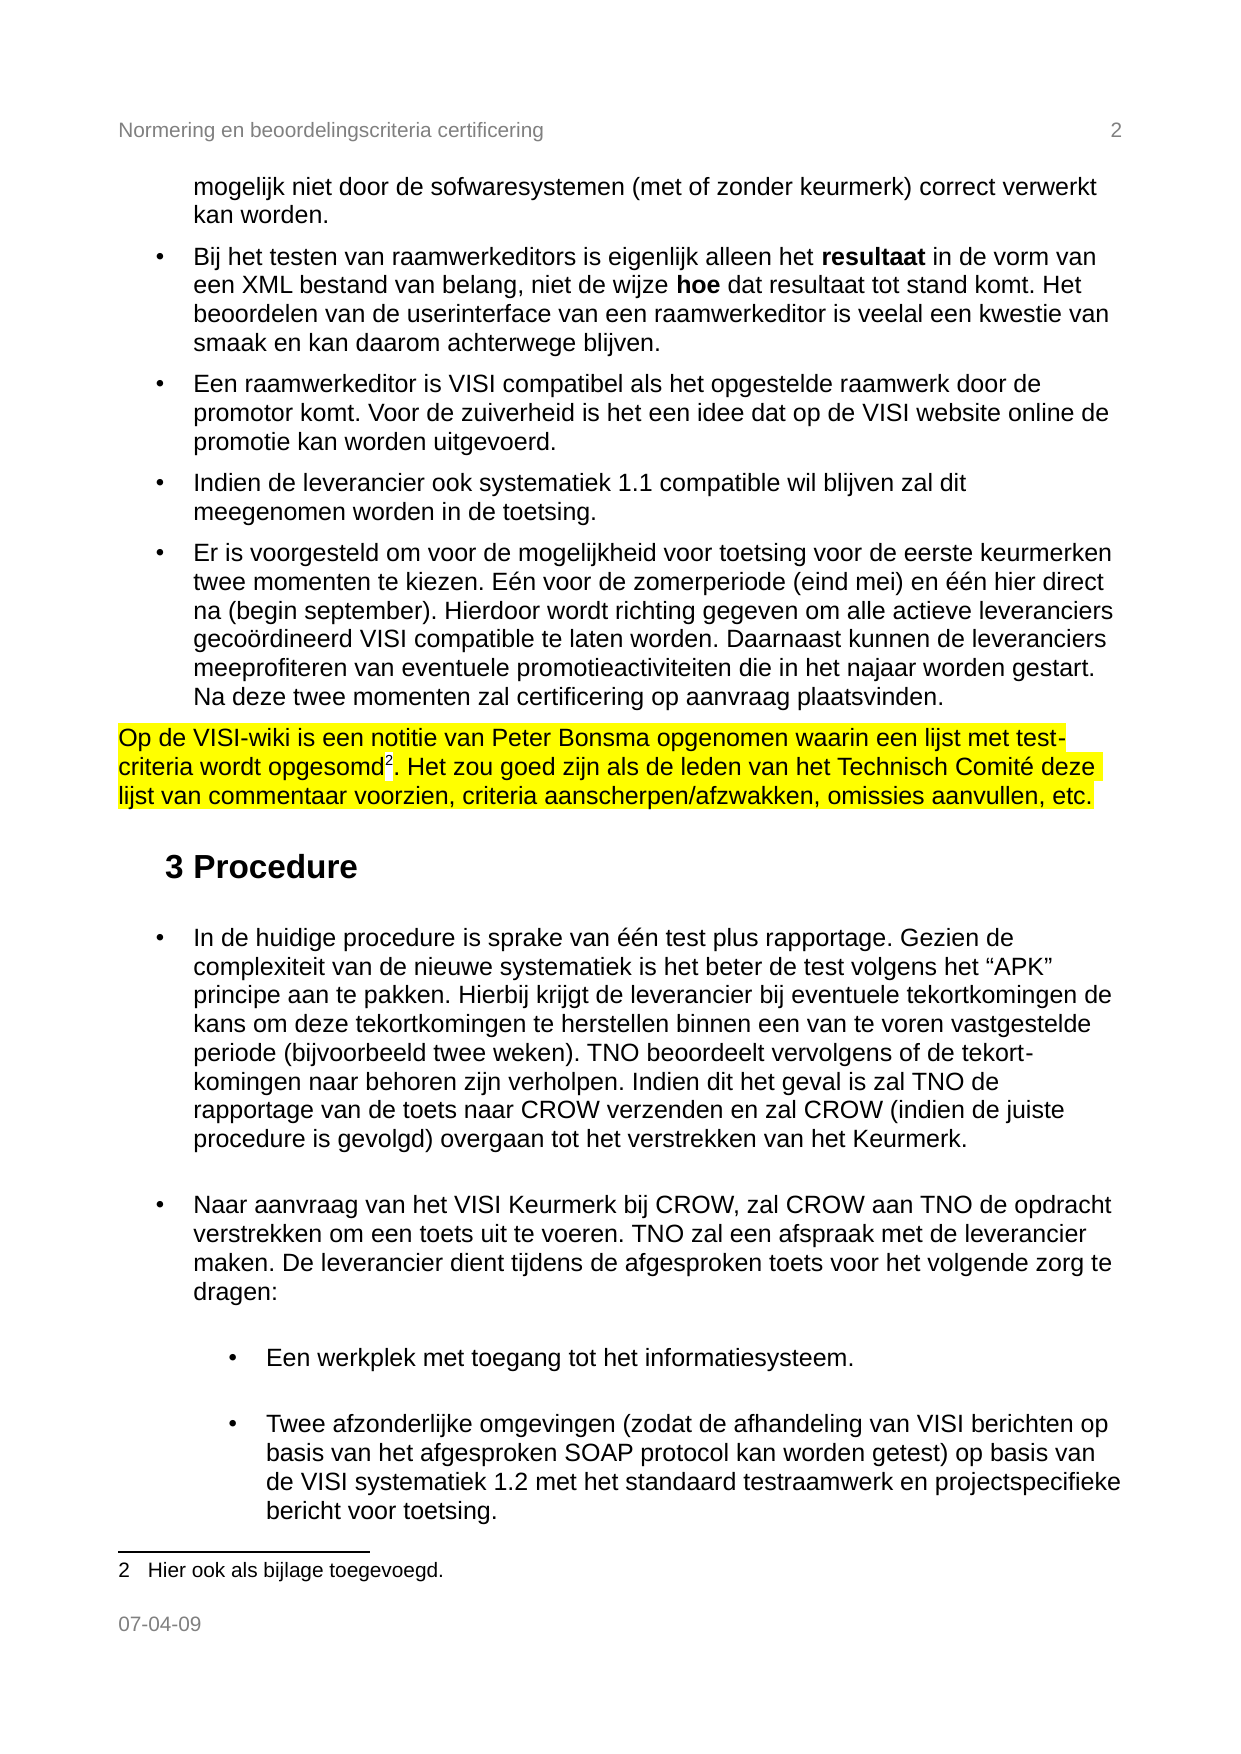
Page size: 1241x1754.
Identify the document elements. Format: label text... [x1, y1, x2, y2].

text Hier ook als bijlage toegevoegd. [118, 1558, 1122, 1582]
list Indien de leverancier ook systematiek 1.1 compatible wil blijven zal dit meegenomen worden in de toetsing. [156, 468, 1122, 526]
subtitle Procedure [156, 847, 1122, 885]
list Bij het testen van raamwerkeditors is eigenlijk alleen het resultaat in de vorm van een XML bestand van belang, niet de wijze hoe dat resultaat tot stand komt. Het beoordelen van de userinterface van een raamwerkeditor is veelal een kwestie van smaak en kan daarom achterwege blijven. [156, 242, 1122, 357]
text Op de VISI-wiki is een notitie van Peter Bonsma opgenomen waarin een lijst met test­criteria wordt opgesomd. Het zou goed zijn als de leden van het Technisch Comité deze lijst van commentaar voorzien, criteria aanscherpen/afzwakken, omissies aanvullen, etc. [118, 723, 1122, 809]
list Er is voorgesteld om voor de mogelijkheid voor toetsing voor de eerste keurmerken twee momenten te kiezen. Eén voor de zomerperiode (eind mei) en één hier direct na (begin september). Hierdoor wordt richting gegeven om alle actieve leveranciers gecoördineerd VISI compatible te laten worden. Daarnaast kunnen de leveranciers meeprofiteren van eventuele promotieactiviteiten die in het najaar worden gestart. Na deze twee momenten zal certificering op aanvraag plaatsvinden. [156, 538, 1122, 711]
list In de huidige procedure is sprake van één test plus rapportage. Gezien de complexiteit van de nieuwe systematiek is het beter de test volgens het “APK” principe aan te pakken. Hierbij krijgt de leverancier bij eventuele tekortkomingen de kans om deze tekortkomingen te herstellen binnen een van te voren vastgestelde periode (bijvoorbeeld twee weken). TNO beoordeelt vervolgens of de tekort­komingen naar behoren zijn verholpen. Indien dit het geval is zal TNO de rapportage van de toets naar CROW verzenden en zal CROW (indien de juiste procedure is gevolgd) overgaan tot het verstrekken van het Keurmerk. [156, 923, 1122, 1153]
list Een werkplek met toegang tot het informatiesysteem. [228, 1343, 1122, 1372]
list mogelijk niet door de sofwaresystemen (met of zonder keurmerk) correct verwerkt kan worden. [156, 172, 1122, 229]
list Naar aanvraag van het VISI Keurmerk bij CROW, zal CROW aan TNO de opdracht verstrekken om een toets uit te voeren. TNO zal een afspraak met de leverancier maken. De leverancier dient tijdens de afgesproken toets voor het volgende zorg te dragen: [156, 1191, 1122, 1306]
list Twee afzonderlijke omgevingen (zodat de afhandeling van VISI berichten op basis van het afgesproken SOAP protocol kan worden getest) op basis van de VISI systematiek 1.2 met het standaard testraamwerk en projectspecifieke bericht voor toetsing. [228, 1409, 1122, 1524]
list Een raamwerkeditor is VISI compatibel als het opgestelde raamwerk door de promotor komt. Voor de zuiverheid is het een idee dat op de VISI website online de promotie kan worden uitgevoerd. [156, 369, 1122, 456]
